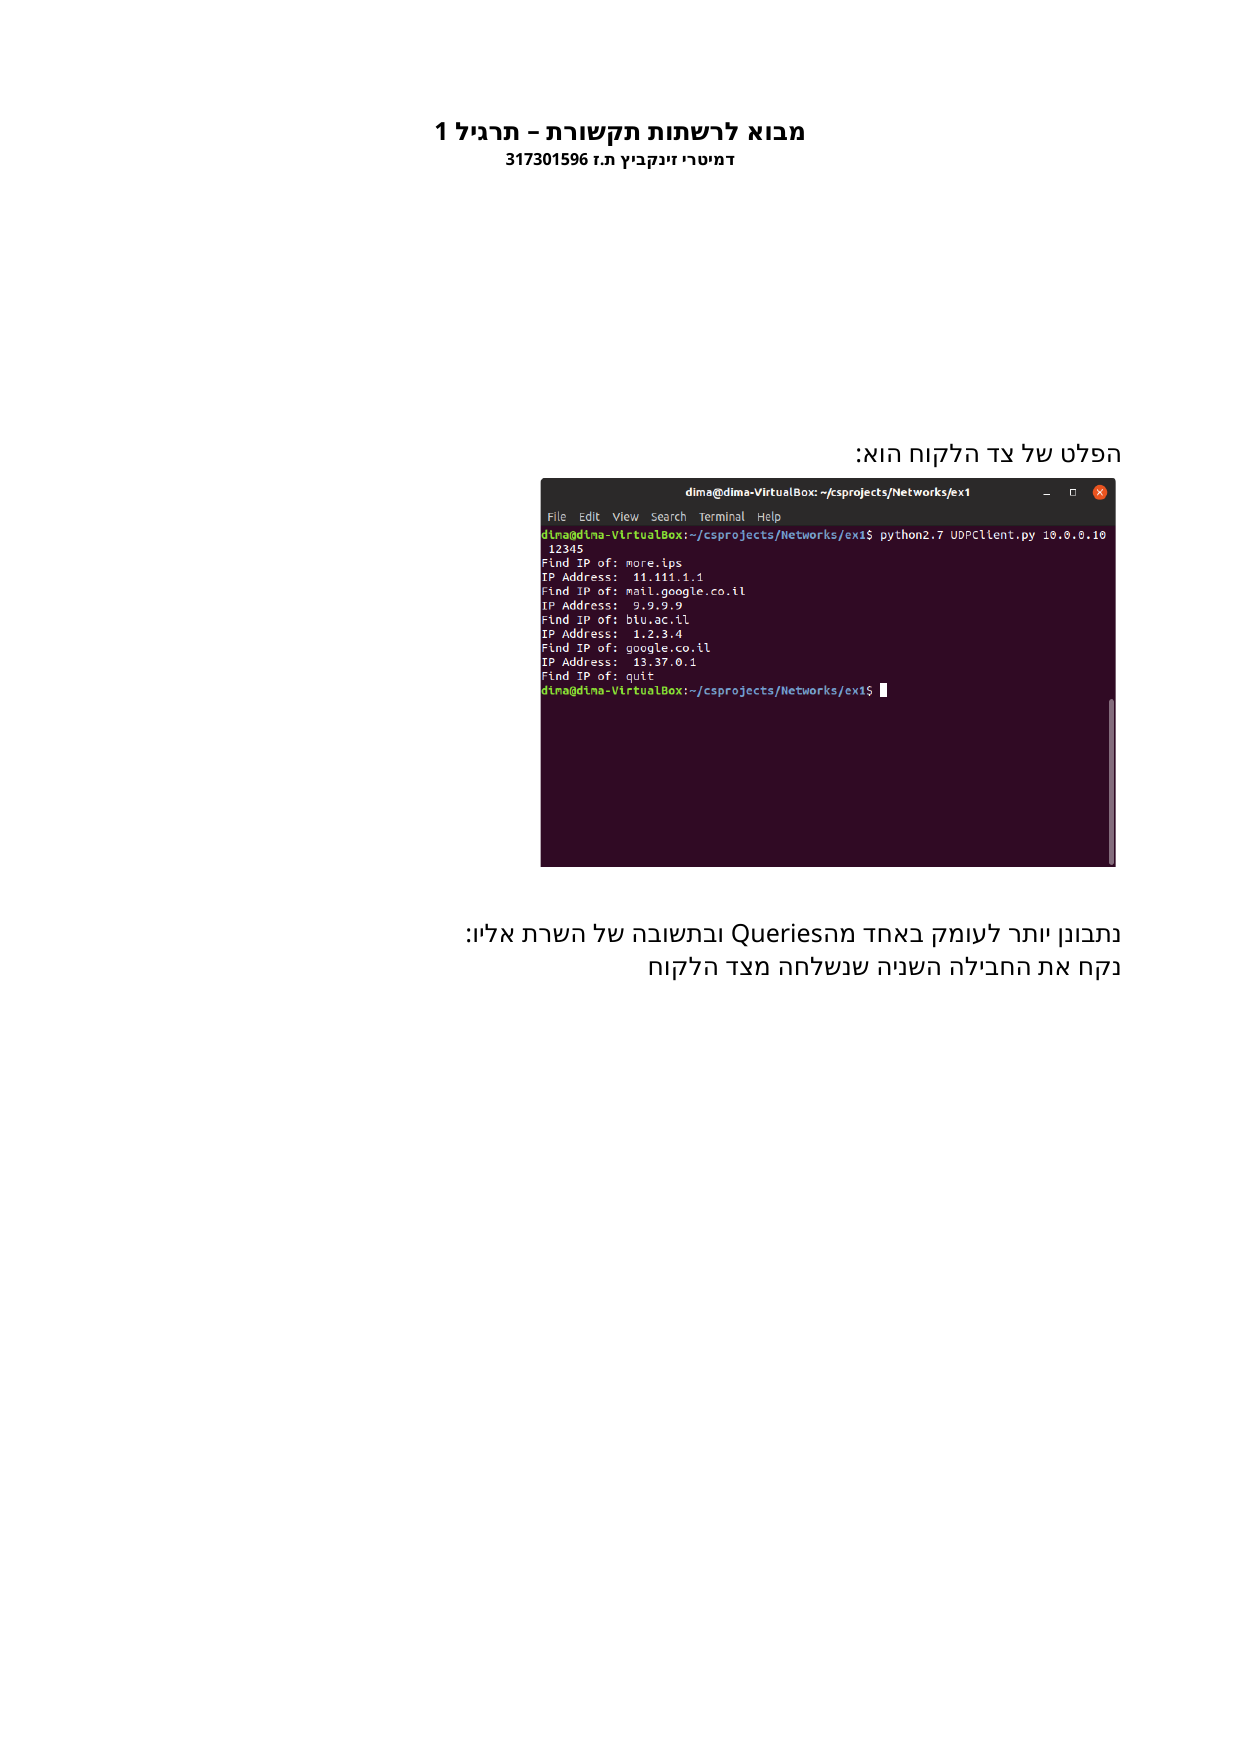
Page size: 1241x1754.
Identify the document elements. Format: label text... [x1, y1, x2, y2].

text הפלט של צד הלקוח הוא: [118, 440, 1122, 473]
text נקח את החבילה השניה שנשלחה מצד הלקוח [118, 953, 1122, 985]
picture [540, 478, 1116, 867]
text נתבונן יותר לעומק באחד מהQueries ובתשובה של השרת אליו: [118, 916, 1122, 953]
